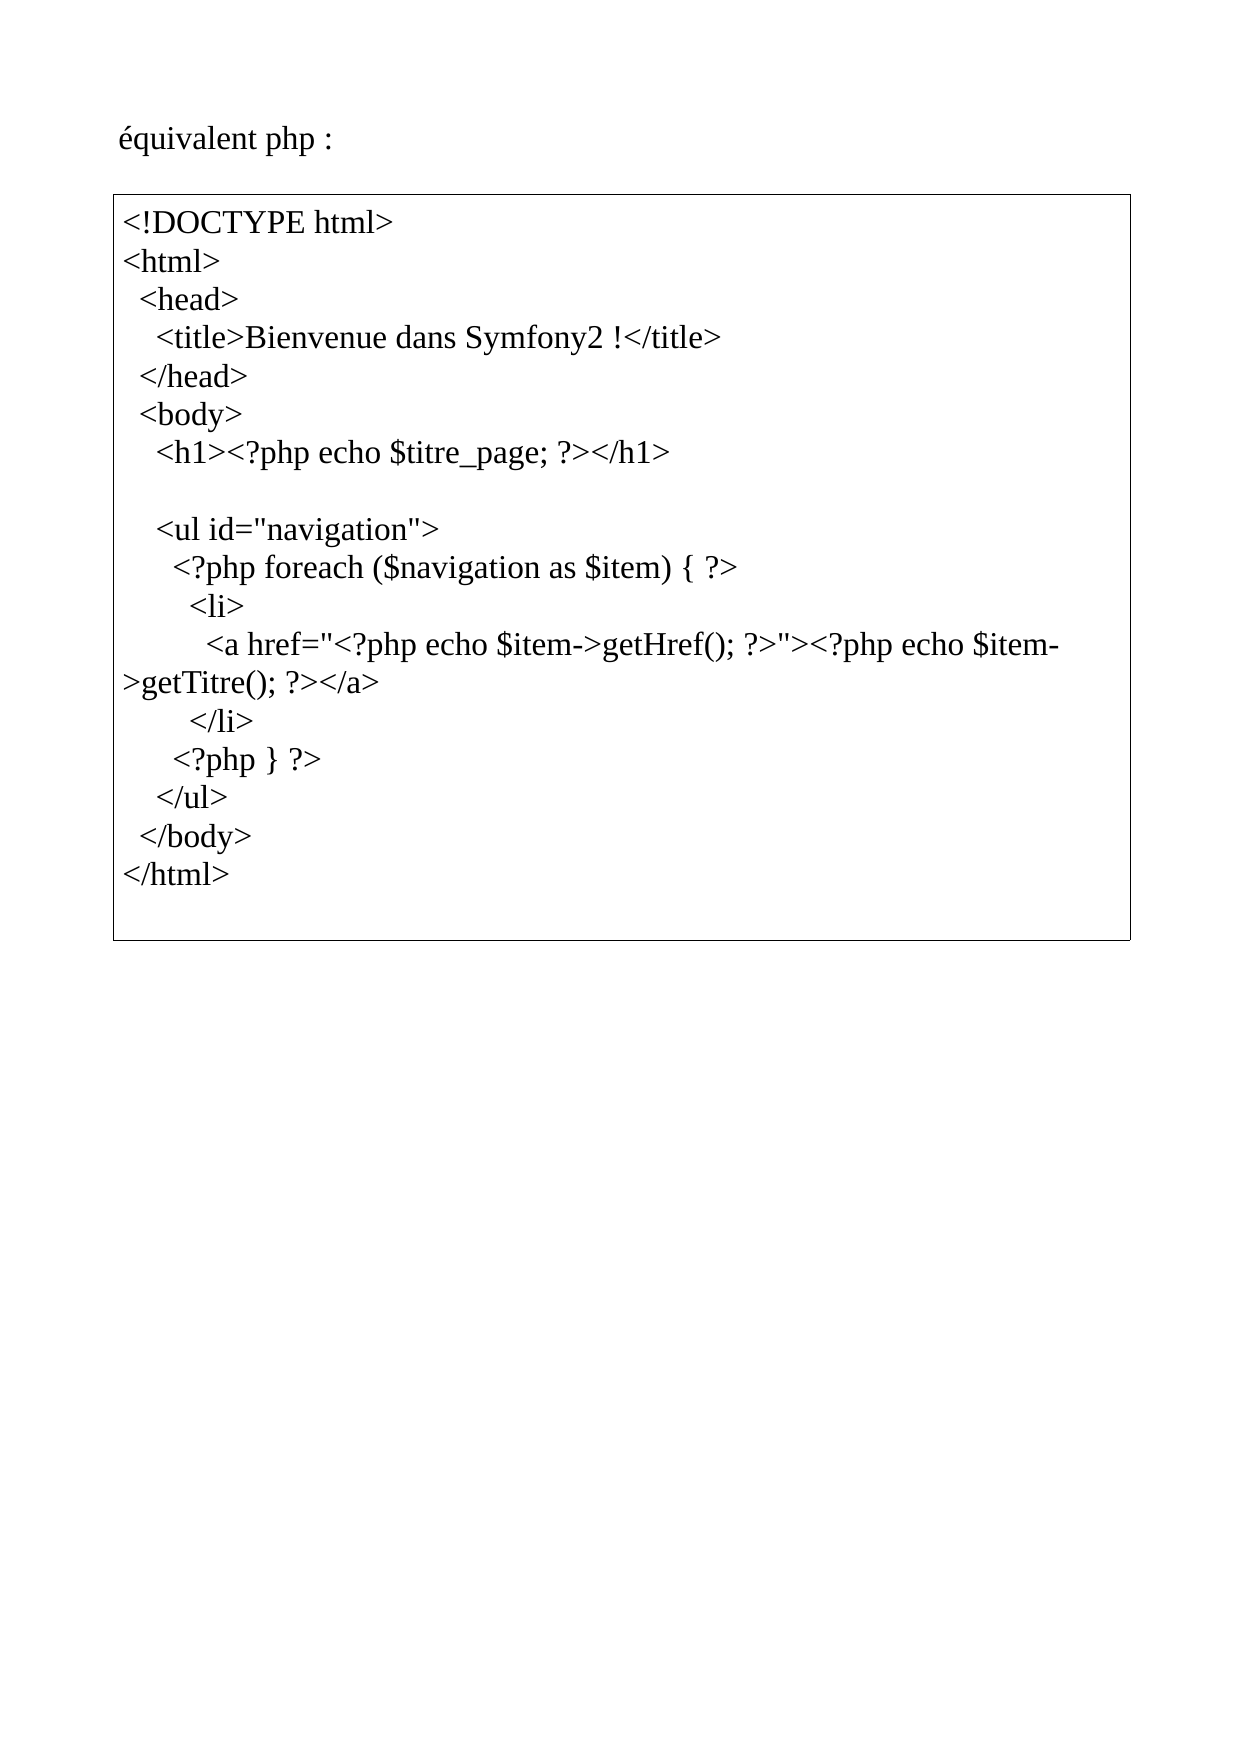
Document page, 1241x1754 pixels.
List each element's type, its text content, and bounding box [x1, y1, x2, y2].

text <ul id="navigation"> [122, 509, 1121, 548]
text <html> [122, 241, 1121, 279]
text </html> [122, 854, 1121, 893]
text <li> [122, 586, 1121, 624]
text <?php foreach ($navigation as $item) { ?> [122, 548, 1121, 586]
text <body> [122, 394, 1121, 433]
text <head> [122, 279, 1121, 318]
text <title>Bienvenue dans Symfony2 !</title> [122, 318, 1121, 356]
text <?php } ?> [122, 739, 1121, 778]
text <a href="<?php echo $item->getHref(); ?>"><?php echo $item->getTitre(); ?></a> [122, 624, 1121, 701]
text </body> [122, 816, 1121, 854]
text <h1><?php echo $titre_page; ?></h1> [122, 433, 1121, 471]
text </ul> [122, 778, 1121, 816]
text équivalent php : [118, 118, 1122, 156]
text </head> [122, 356, 1121, 394]
text <!DOCTYPE html> [122, 203, 1121, 241]
text </li> [122, 701, 1121, 739]
